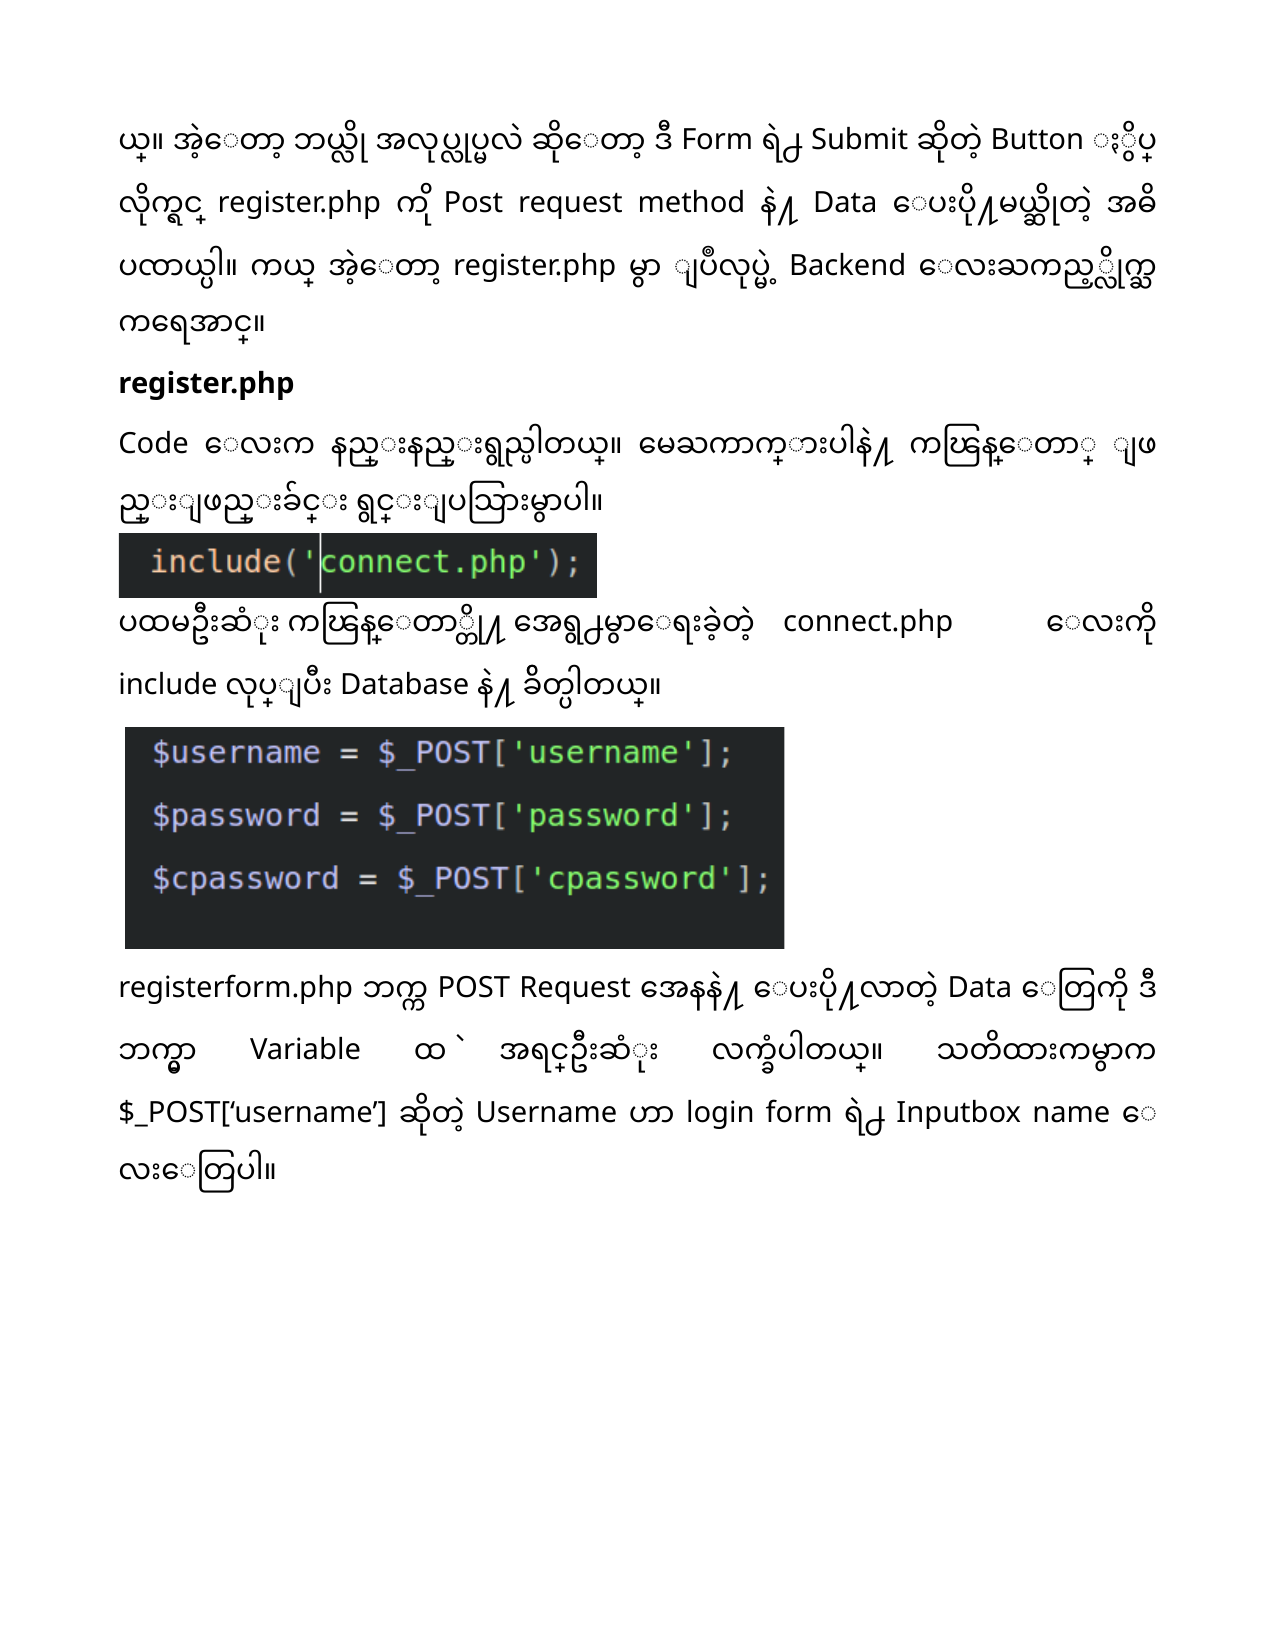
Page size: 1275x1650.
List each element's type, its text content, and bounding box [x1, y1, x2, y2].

text ပထမဦးဆံုး ကၽြန္ေတာ္တို႔ အေရွ႕မွာေရးခဲ့တဲ့ connect.php ေလးကို include လုပ္ျပီး Database နဲ႔ ခ်ိတ္ပါတယ္။ [118, 601, 1157, 706]
picture [118, 533, 597, 598]
picture [125, 727, 785, 949]
text register.php [118, 363, 1157, 402]
text ယ္။ အဲ့ေတာ့ ဘယ္လို အလုပ္လုပ္မလဲ ဆိုေတာ့ ဒီ Form ရဲ႕ Submit ဆိုတဲ့ Button ႏွိပ္လိုက္ရင္ register.php ကို Post request method နဲ႔ Data ေပးပို႔မယ္ဆိုတဲ့ အဓိပၸာယ္ပါ။ ကယ္ အဲ့ေတာ့ register.php မွာ ျပဳလုပ္မဲ့ Backend ေလးႀကည့္လိုက္ႀကရေအာင္။ [118, 118, 1157, 344]
text Code ေလးက နည္းနည္းရွည္ပါတယ္။ မေႀကာက္သြားပါနဲ႔ ကၽြန္ေတာ္ ျဖည္းျဖည္းခ်င္း ရွင္းျပသြားမွာပါ။ [118, 422, 1157, 522]
text registerform.php ဘက္က POST Request အေနနဲ႔ ေပးပို႔လာတဲ့ Data ေတြကို ဒီဘက္မွာ Variable ထဲ အရင္ဦးဆံုး လက္ခံပါတယ္။ သတိထားကမွာက $_POST[‘username’] ဆိုတဲ့ Username ဟာ login form ရဲ႕ Inputbox name ေလးေတြပါ။ [118, 966, 1157, 1191]
